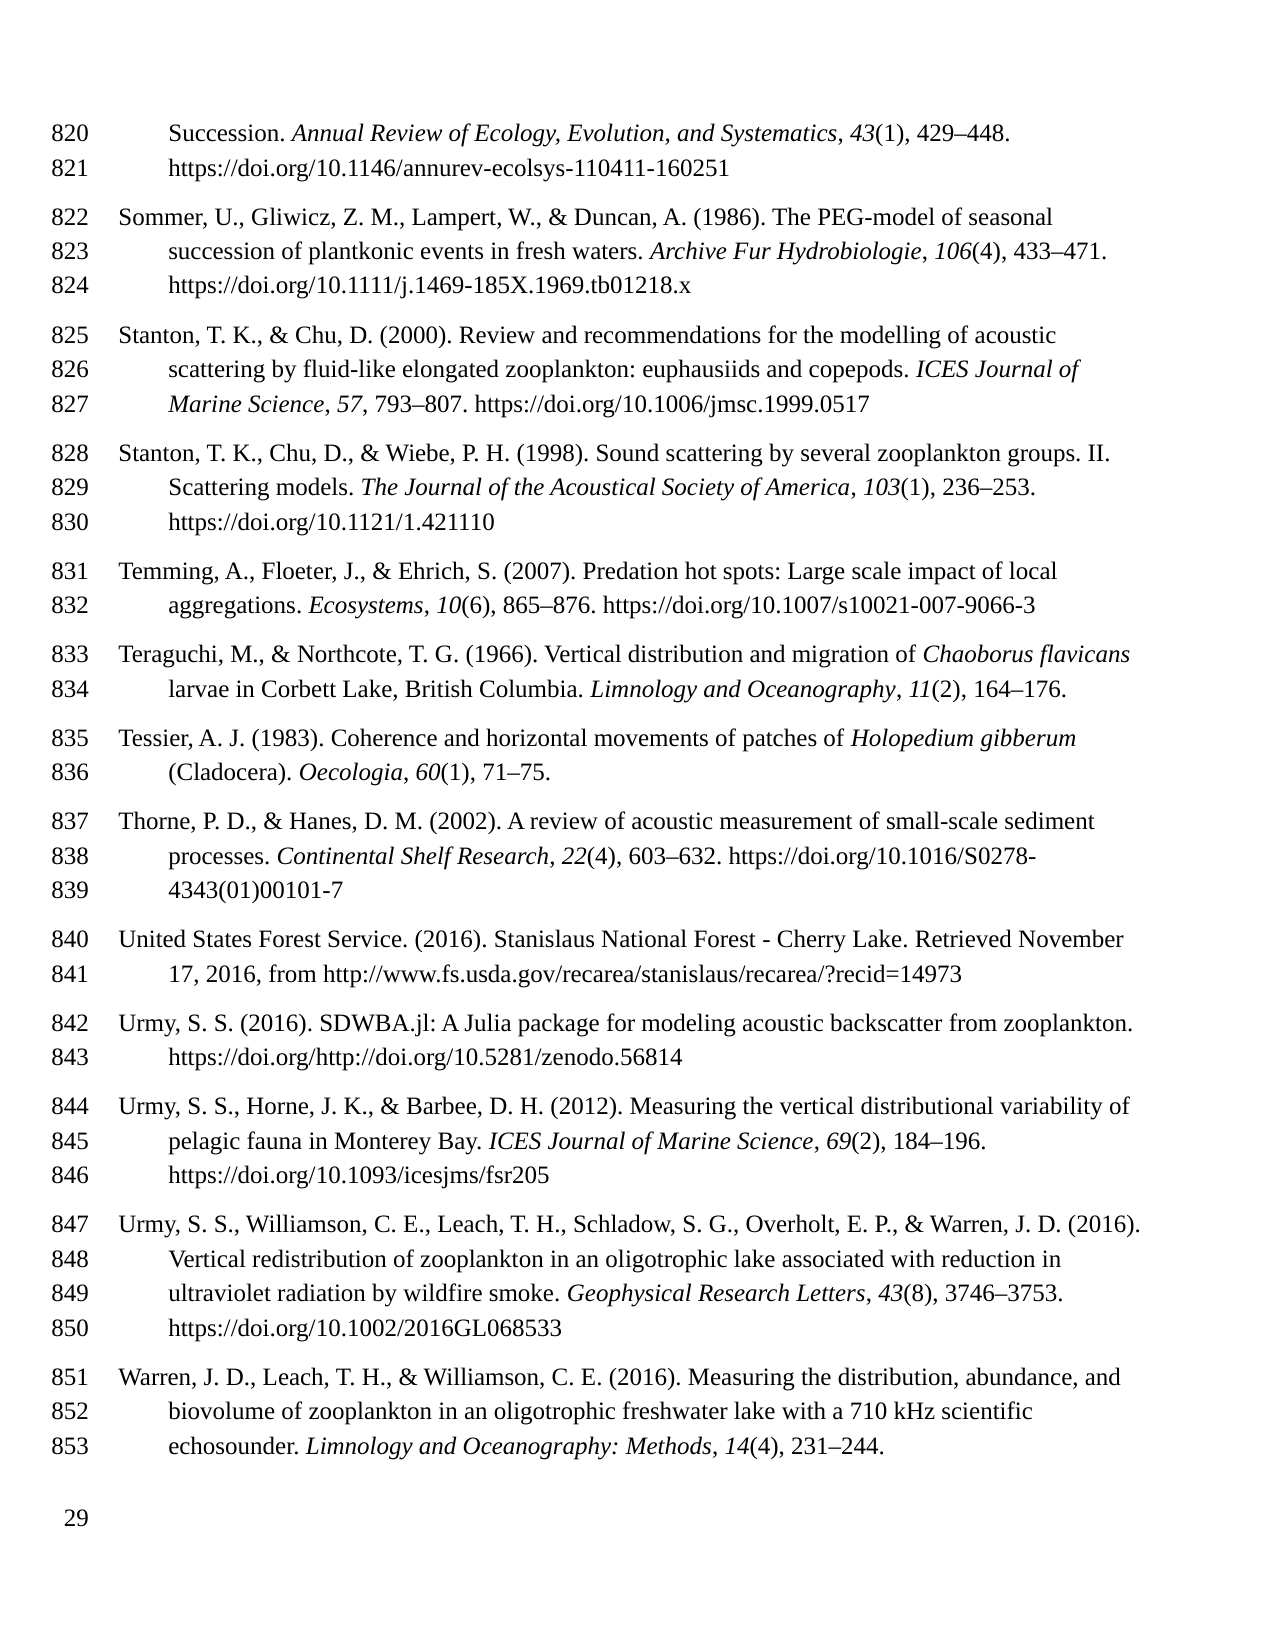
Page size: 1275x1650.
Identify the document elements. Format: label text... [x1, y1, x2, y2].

text Urmy, S. S. (2016). SDWBA.jl: A Julia package for modeling acoustic backscatter from zooplankton. https://doi.org/http://doi.org/10.5281/zenodo.56814 [118, 1008, 1157, 1071]
text Urmy, S. S., Williamson, C. E., Leach, T. H., Schladow, S. G., Overholt, E. P., & Warren, J. D. (2016). Vertical redistribution of zooplankton in an oligotrophic lake associated with reduction in ultraviolet radiation by wildfire smoke. Geophysical Research Letters, 43(8), 3746–3753. https://doi.org/10.1002/2016GL068533 [118, 1209, 1157, 1342]
text Thorne, P. D., & Hanes, D. M. (2002). A review of acoustic measurement of small-scale sediment processes. Continental Shelf Research, 22(4), 603–632. https://doi.org/10.1016/S0278-4343(01)00101-7 [118, 806, 1157, 904]
text Urmy, S. S., Horne, J. K., & Barbee, D. H. (2012). Measuring the vertical distributional variability of pelagic fauna in Monterey Bay. ICES Journal of Marine Science, 69(2), 184–196. https://doi.org/10.1093/icesjms/fsr205 [118, 1091, 1157, 1189]
text Teraguchi, M., & Northcote, T. G. (1966). Vertical distribution and migration of Chaoborus flavicans larvae in Corbett Lake, British Columbia. Limnology and Oceanography, 11(2), 164–176. [118, 639, 1157, 702]
text Warren, J. D., Leach, T. H., & Williamson, C. E. (2016). Measuring the distribution, abundance, and biovolume of zooplankton in an oligotrophic freshwater lake with a 710 kHz scientific echosounder. Limnology and Oceanography: Methods, 14(4), 231–244. [118, 1362, 1157, 1460]
text Stanton, T. K., & Chu, D. (2000). Review and recommendations for the modelling of acoustic scattering by fluid-like elongated zooplankton: euphausiids and copepods. ICES Journal of Marine Science, 57, 793–807. https://doi.org/10.1006/jmsc.1999.0517 [118, 320, 1157, 417]
text Stanton, T. K., Chu, D., & Wiebe, P. H. (1998). Sound scattering by several zooplankton groups. II. Scattering models. The Journal of the Acoustical Society of America, 103(1), 236–253. https://doi.org/10.1121/1.421110 [118, 438, 1157, 535]
text Succession. Annual Review of Ecology, Evolution, and Systematics, 43(1), 429–448. https://doi.org/10.1146/annurev-ecolsys-110411-160251 [118, 118, 1157, 181]
text United States Forest Service. (2016). Stanislaus National Forest - Cherry Lake. Retrieved November 17, 2016, from http://www.fs.usda.gov/recarea/stanislaus/recarea/?recid=14973 [118, 924, 1157, 988]
text Tessier, A. J. (1983). Coherence and horizontal movements of patches of Holopedium gibberum (Cladocera). Oecologia, 60(1), 71–75. [118, 723, 1157, 786]
text Sommer, U., Gliwicz, Z. M., Lampert, W., & Duncan, A. (1986). The PEG-model of seasonal succession of plantkonic events in fresh waters. Archive Fur Hydrobiologie, 106(4), 433–471. https://doi.org/10.1111/j.1469-185X.1969.tb01218.x [118, 202, 1157, 299]
text Temming, A., Floeter, J., & Ehrich, S. (2007). Predation hot spots: Large scale impact of local aggregations. Ecosystems, 10(6), 865–876. https://doi.org/10.1007/s10021-007-9066-3 [118, 556, 1157, 619]
